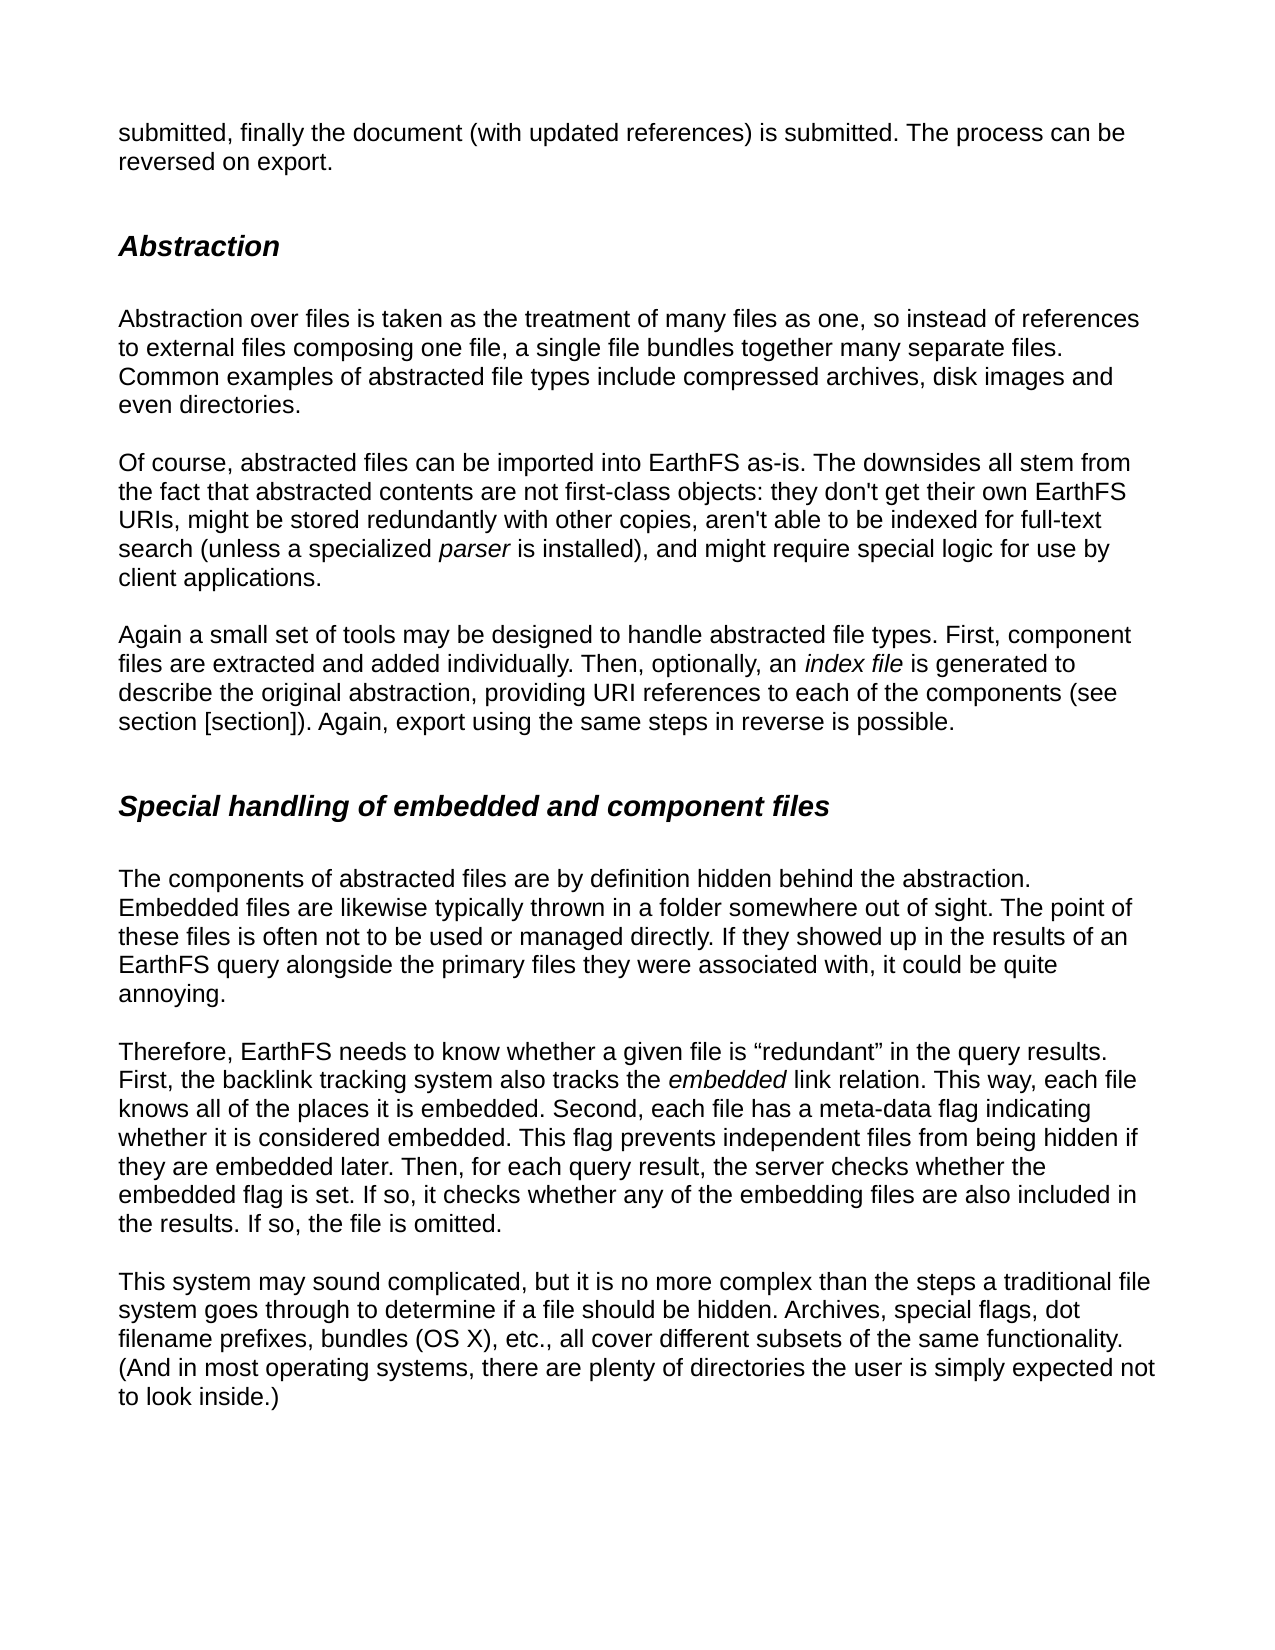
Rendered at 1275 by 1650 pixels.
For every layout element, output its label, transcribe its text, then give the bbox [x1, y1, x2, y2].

text Again a small set of tools may be designed to handle abstracted file types. First, component files are extracted and added individually. Then, optionally, an index file is generated to describe the original abstraction, providing URI references to each of the components (see section [section]). Again, export using the same steps in reverse is possible. [118, 620, 1157, 735]
text This system may sound complicated, but it is no more complex than the steps a traditional file system goes through to determine if a file should be hidden. Archives, special flags, dot filename prefixes, bundles (OS X), etc., all cover different subsets of the same functionality. (And in most operating systems, there are plenty of directories the user is simply expected not to look inside.) [118, 1266, 1157, 1410]
text The components of abstracted files are by definition hidden behind the abstraction. Embedded files are likewise typically thrown in a folder somewhere out of sight. The point of these files is often not to be used or managed directly. If they showed up in the results of an EarthFS query alongside the primary files they were associated with, it could be quite annoying. [118, 864, 1157, 1008]
text Abstraction over files is taken as the treatment of many files as one, so instead of references to external files composing one file, a single file bundles together many separate files. Common examples of abstracted file types include compressed archives, disk images and even directories. [118, 304, 1157, 419]
text Therefore, EarthFS needs to know whether a given file is “redundant” in the query results. First, the backlink tracking system also tracks the embedded link relation. This way, each file knows all of the places it is embedded. Second, each file has a meta-data flag indicating whether it is considered embedded. This flag prevents independent files from being hidden if they are embedded later. Then, for each query result, the server checks whether the embedded flag is set. If so, it checks whether any of the embedding files are also included in the results. If so, the file is omitted. [118, 1036, 1157, 1238]
subtitle Abstraction [118, 229, 1157, 263]
text submitted, finally the document (with updated references) is submitted. The process can be reversed on export. [118, 118, 1157, 176]
subtitle Special handling of embedded and component files [118, 789, 1157, 823]
text Of course, abstracted files can be imported into EarthFS as-is. The downsides all stem from the fact that abstracted contents are not first-class objects: they don't get their own EarthFS URIs, might be stored redundantly with other copies, aren't able to be indexed for full-text search (unless a specialized parser is installed), and might require special logic for use by client applications. [118, 448, 1157, 592]
